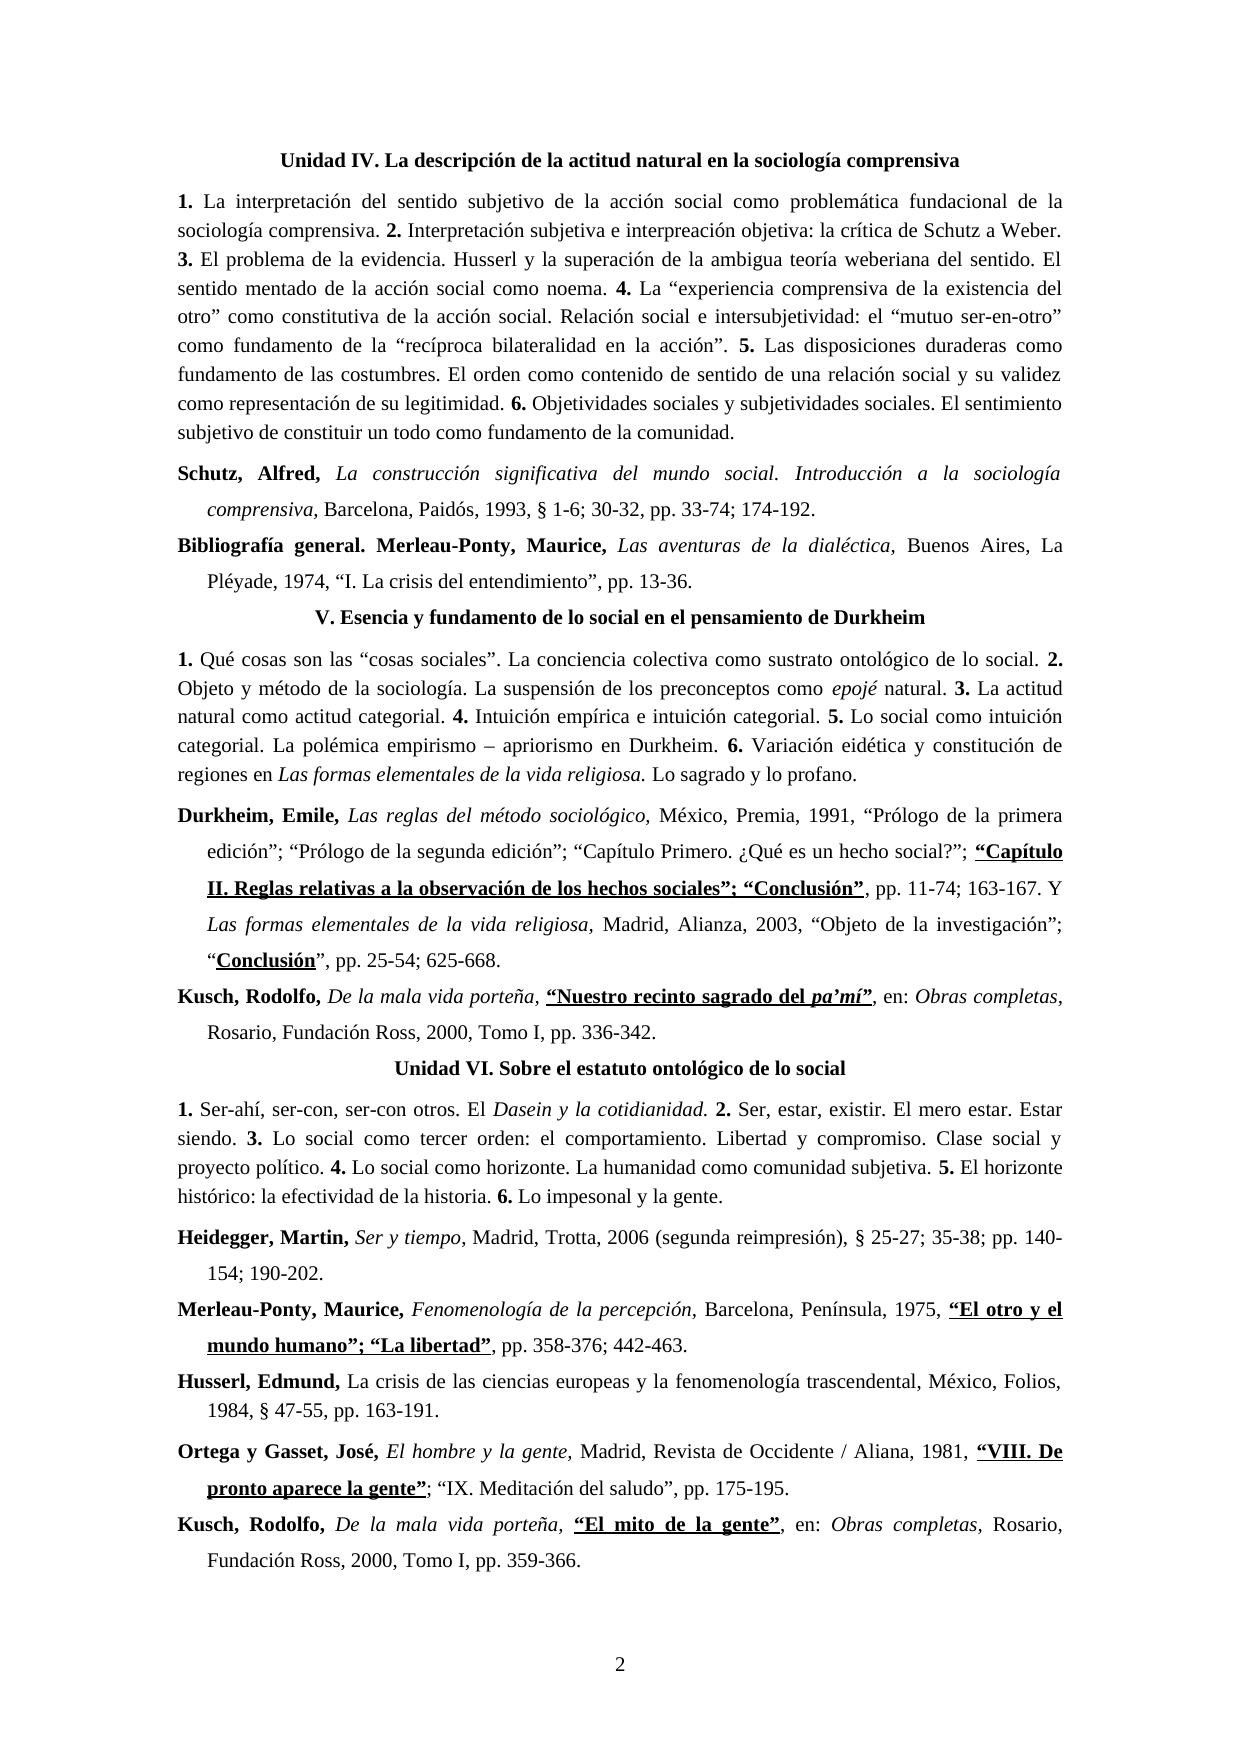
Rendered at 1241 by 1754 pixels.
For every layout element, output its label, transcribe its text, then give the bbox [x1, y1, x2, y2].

text Kusch, Rodolfo, De la mala vida porteña, “Nuestro recinto sagrado del pa’mí”, en: Obras completas, Rosario, Fundación Ross, 2000, Tomo I, pp. 336-342. [177, 984, 1063, 1044]
text Unidad VI. Sobre el estatuto ontológico de lo social [177, 1056, 1063, 1080]
text 1. La interpretación del sentido subjetivo de la acción social como problemática fundacional de la sociología comprensiva. 2. Interpretación subjetiva e interpreación objetiva: la crítica de Schutz a Weber. 3. El problema de la evidencia. Husserl y la superación de la ambigua teoría weberiana del sentido. El sentido mentado de la acción social como noema. 4. La “experiencia comprensiva de la existencia del otro” como constitutiva de la acción social. Relación social e intersubjetividad: el “mutuo ser-en-otro” como fundamento de la “recíproca bilateralidad en la acción”. 5. Las disposiciones duraderas como fundamento de las costumbres. El orden como contenido de sentido de una relación social y su validez como representación de su legitimidad. 6. Objetividades sociales y subjetividades sociales. El sentimiento subjetivo de constituir un todo como fundamento de la comunidad. [177, 189, 1063, 444]
text V. Esencia y fundamento de lo social en el pensamiento de Durkheim [177, 605, 1063, 629]
text Schutz, Alfred, La construcción significativa del mundo social. Introducción a la sociología comprensiva, Barcelona, Paidós, 1993, § 1-6; 30-32, pp. 33-74; 174-192. [177, 461, 1063, 521]
text 1. Qué cosas son las “cosas sociales”. La conciencia colectiva como sustrato ontológico de lo social. 2. Objeto y método de la sociología. La suspensión de los preconceptos como epojé natural. 3. La actitud natural como actitud categorial. 4. Intuición empírica e intuición categorial. 5. Lo social como intuición categorial. La polémica empirismo – apriorismo en Durkheim. 6. Variación eidética y constitución de regiones en Las formas elementales de la vida religiosa. Lo sagrado y lo profano. [177, 647, 1063, 786]
text Heidegger, Martin, Ser y tiempo, Madrid, Trotta, 2006 (segunda reimpresión), § 25-27; 35-38; pp. 140-154; 190-202. [177, 1225, 1063, 1285]
text Bibliografía general. Merleau-Ponty, Maurice, Las aventuras de la dialéctica, Buenos Aires, La Pléyade, 1974, “I. La crisis del entendimiento”, pp. 13-36. [177, 533, 1063, 593]
text Kusch, Rodolfo, De la mala vida porteña, “El mito de la gente”, en: Obras completas, Rosario, Fundación Ross, 2000, Tomo I, pp. 359-366. [177, 1511, 1063, 1572]
text Unidad IV. La descripción de la actitud natural en la sociología comprensiva [177, 148, 1063, 172]
text Husserl, Edmund, La crisis de las ciencias europeas y la fenomenología trascendental, México, Folios, 1984, § 47-55, pp. 163-191. [177, 1369, 1063, 1422]
text 1. Ser-ahí, ser-con, ser-con otros. El Dasein y la cotidianidad. 2. Ser, estar, existir. El mero estar. Estar siendo. 3. Lo social como tercer orden: el comportamiento. Libertad y compromiso. Clase social y proyecto político. 4. Lo social como horizonte. La humanidad como comunidad subjetiva. 5. El horizonte histórico: la efectividad de la historia. 6. Lo impesonal y la gente. [177, 1097, 1063, 1208]
text Merleau-Ponty, Maurice, Fenomenología de la percepción, Barcelona, Península, 1975, “El otro y el mundo humano”; “La libertad”, pp. 358-376; 442-463. [177, 1297, 1063, 1357]
text Durkheim, Emile, Las reglas del método sociológico, México, Premia, 1991, “Prólogo de la primera edición”; “Prólogo de la segunda edición”; “Capítulo Primero. ¿Qué es un hecho social?”; “Capítulo II. Reglas relativas a la observación de los hechos sociales”; “Conclusión”, pp. 11-74; 163-167. Y Las formas elementales de la vida religiosa, Madrid, Alianza, 2003, “Objeto de la investigación”; “Conclusión”, pp. 25-54; 625-668. [177, 803, 1063, 972]
text Ortega y Gasset, José, El hombre y la gente, Madrid, Revista de Occidente / Aliana, 1981, “VIII. De pronto aparece la gente”; “IX. Meditación del saludo”, pp. 175-195. [177, 1439, 1063, 1499]
